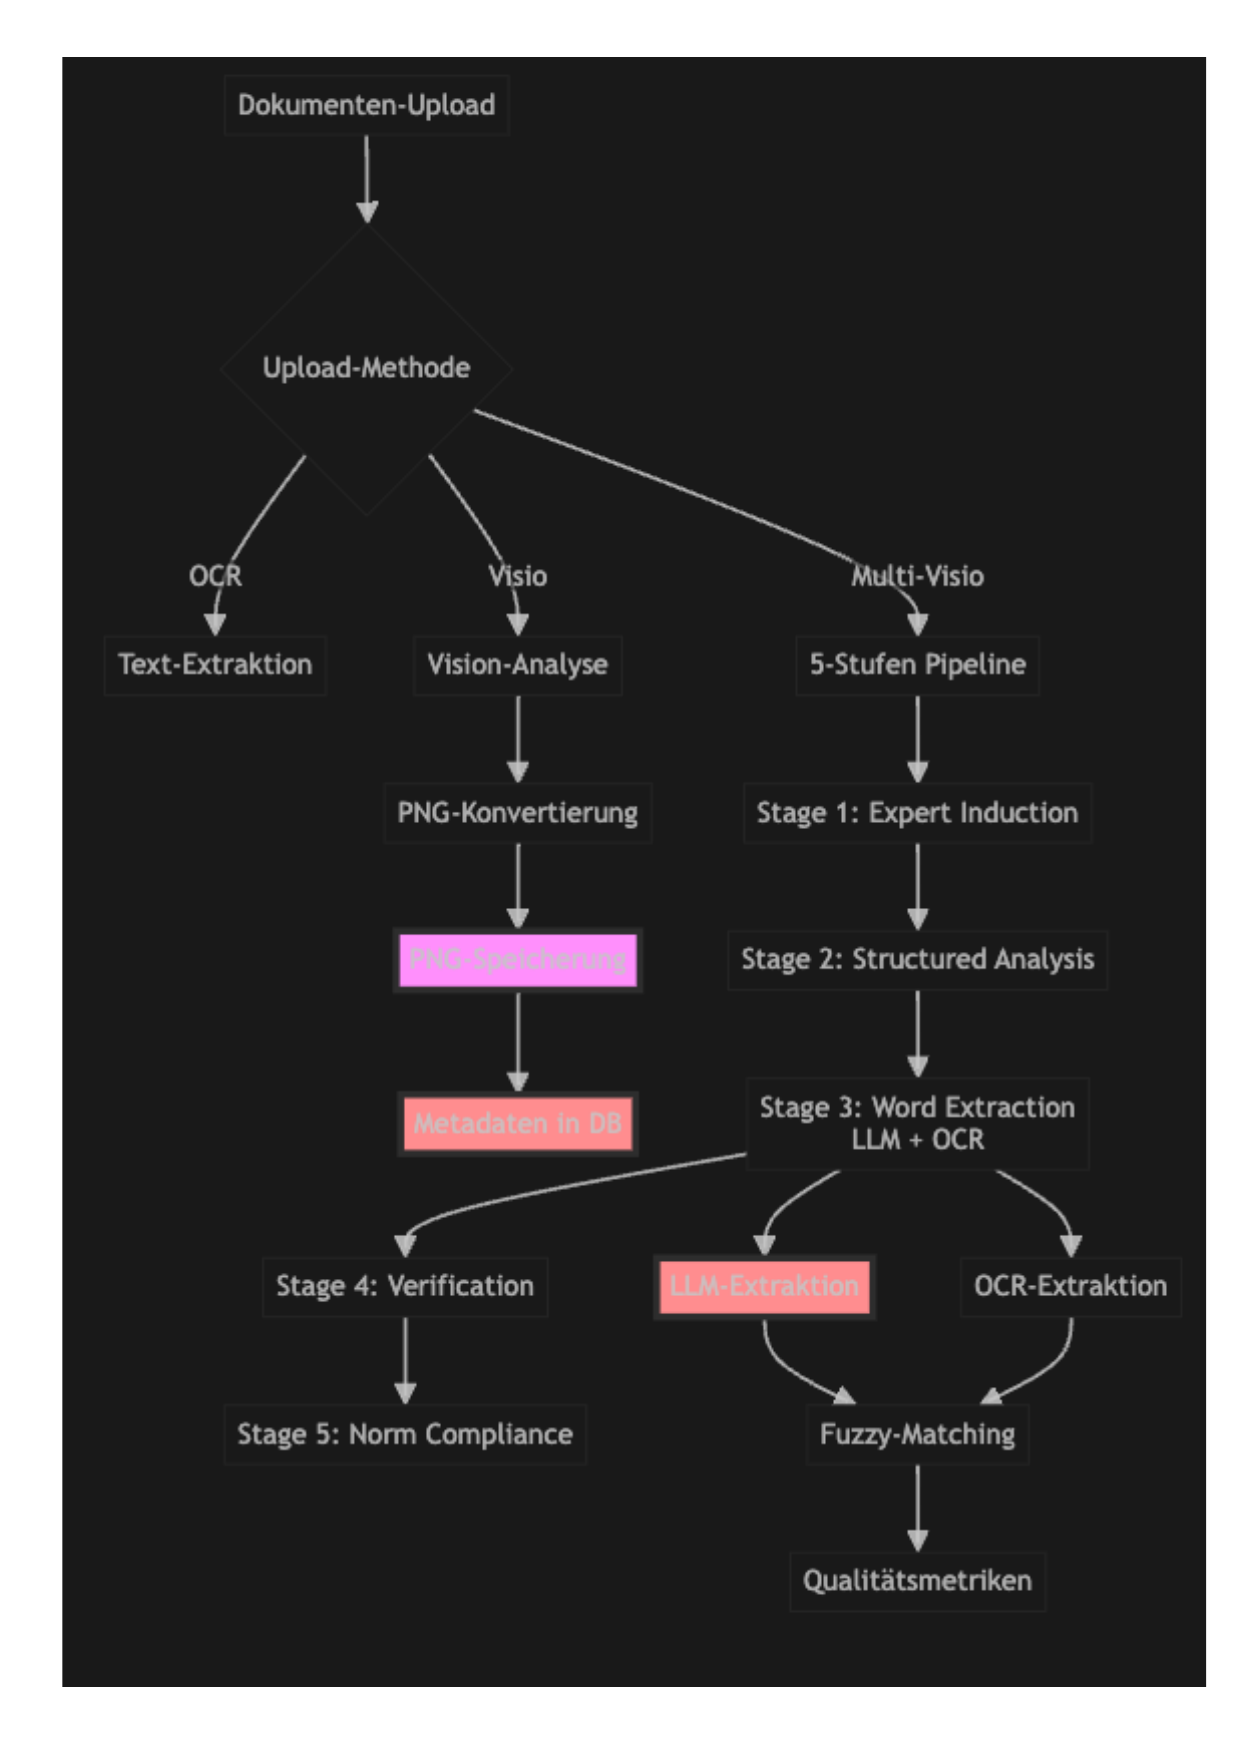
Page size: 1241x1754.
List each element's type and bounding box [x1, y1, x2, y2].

picture [62, 57, 1207, 1687]
